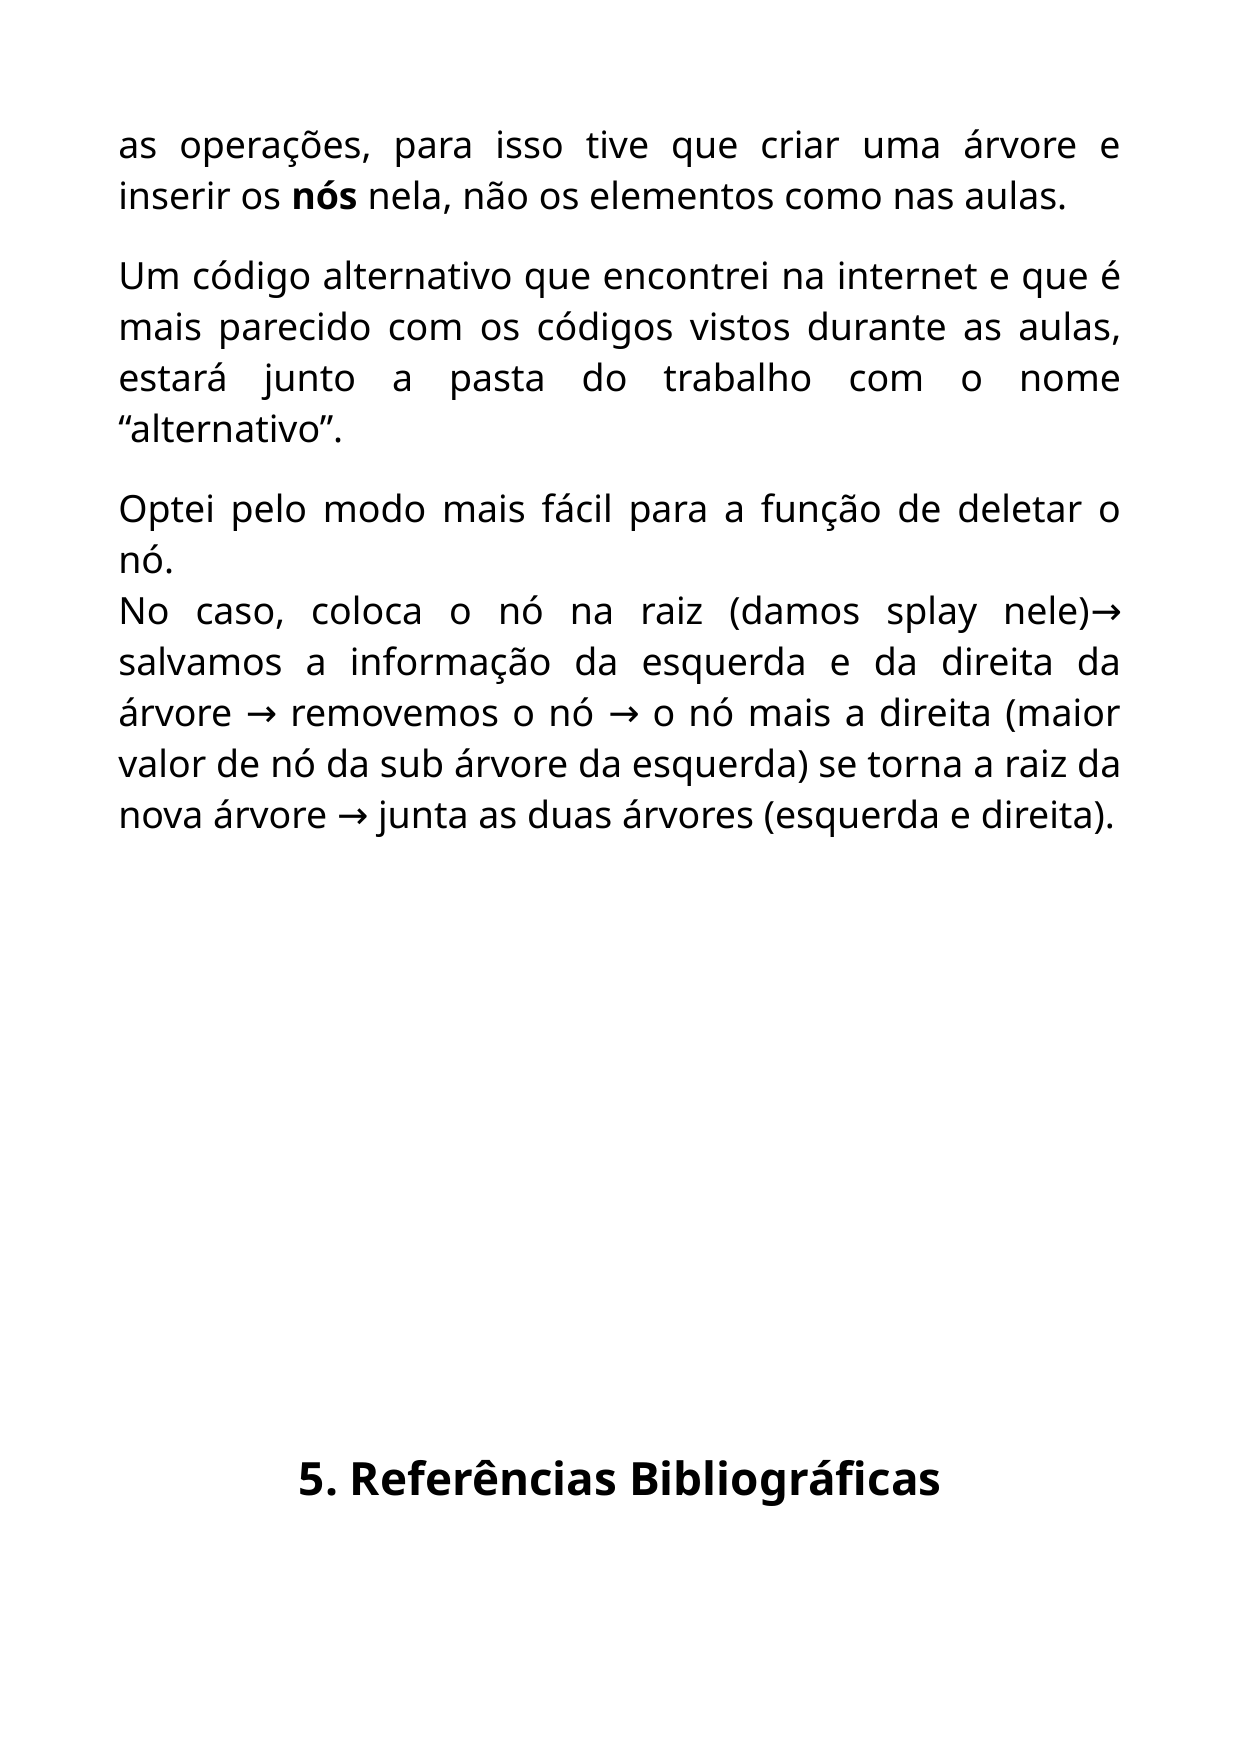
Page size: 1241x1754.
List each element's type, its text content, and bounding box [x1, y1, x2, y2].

text Um código alternativo que encontrei na internet e que é mais parecido com os códigos vistos durante as aulas, estará junto a pasta do trabalho com o nome “alternativo”. [118, 249, 1122, 453]
text Optei pelo modo mais fácil para a função de deletar o nó. No caso, coloca o nó na raiz (damos splay nele)→ salvamos a informação da esquerda e da direita da árvore → removemos o nó → o nó mais a direita (maior valor de nó da sub árvore da esquerda) se torna a raiz da nova árvore → junta as duas árvores (esquerda e direita). [118, 482, 1122, 839]
text as operações, para isso tive que criar uma árvore e inserir os nós nela, não os elementos como nas aulas. [118, 118, 1122, 220]
text 5. Referências Bibliográficas [118, 1446, 1122, 1509]
